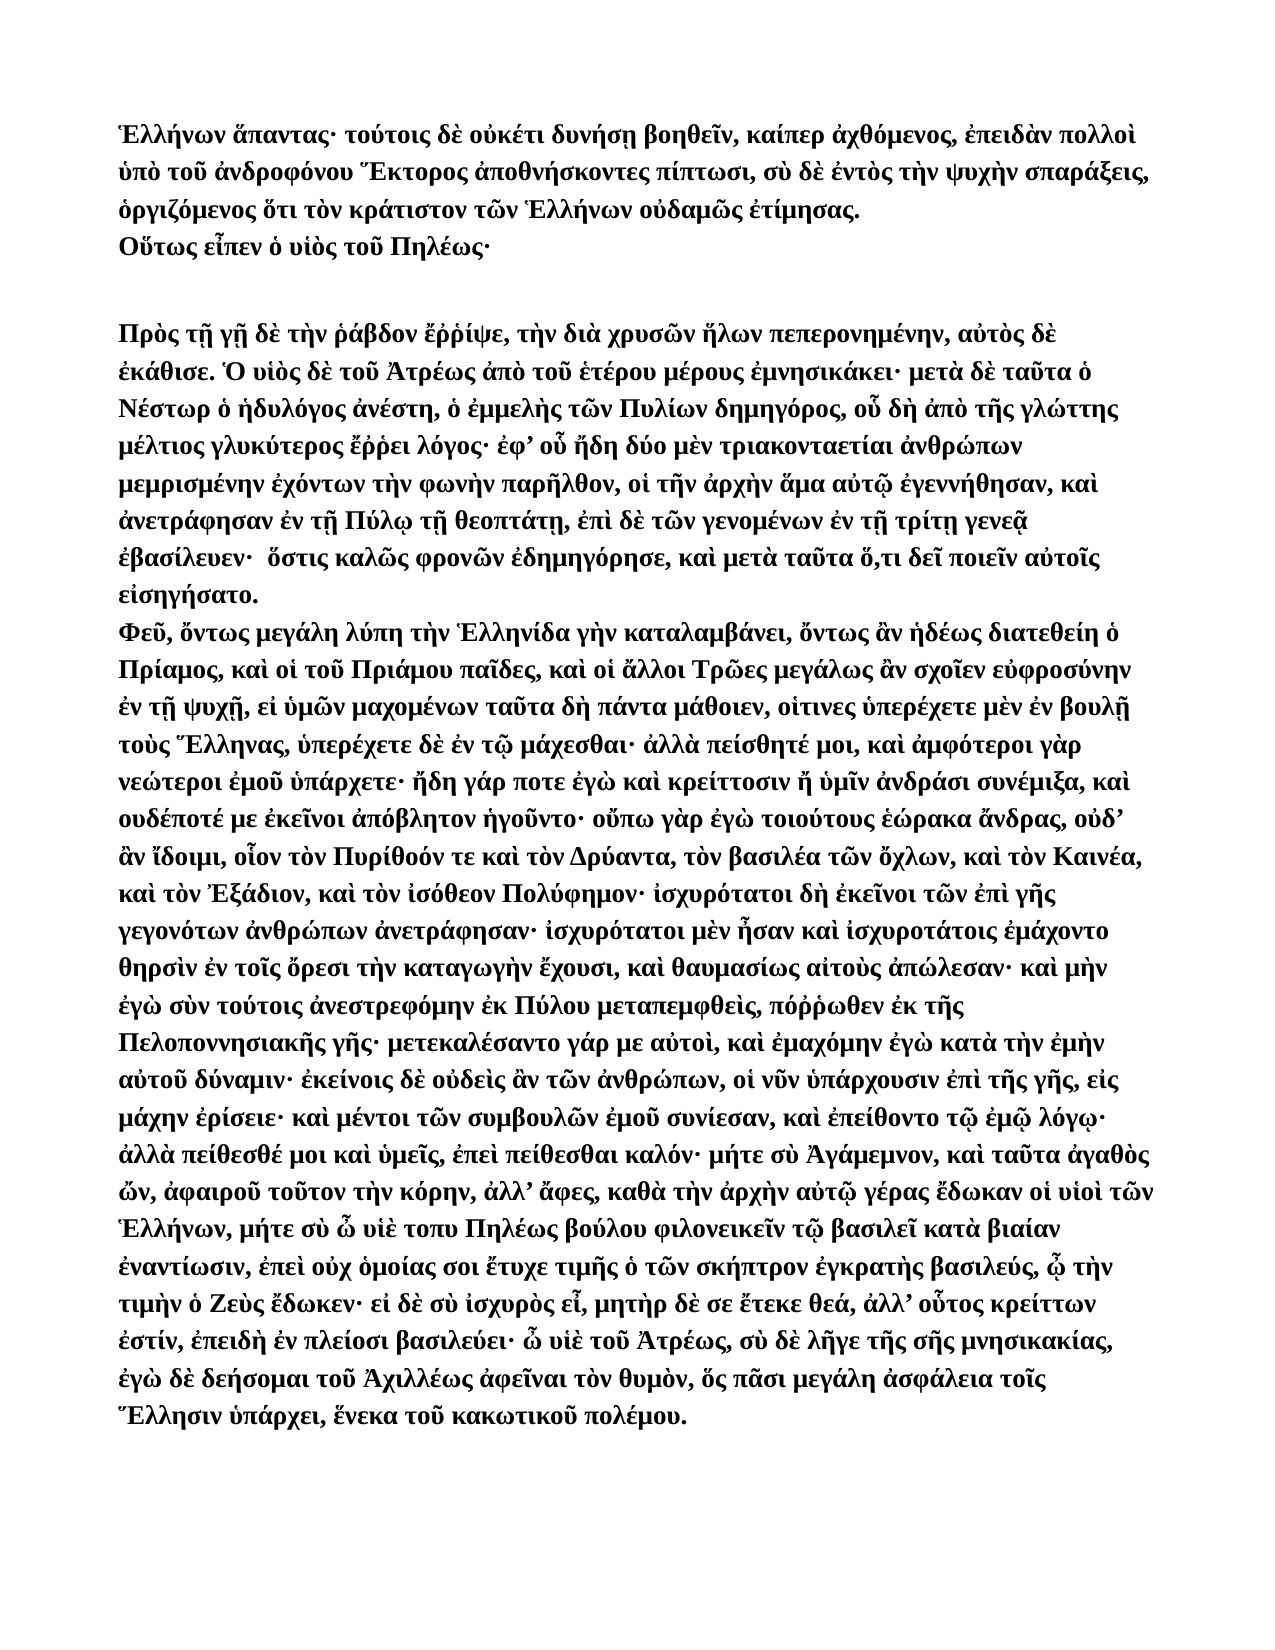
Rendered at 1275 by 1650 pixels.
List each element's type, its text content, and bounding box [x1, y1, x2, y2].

text Ἑλλήνων ἅπαντας· τούτοις δὲ οὐκέτι δυνήσῃ βοηθεῖν, καίπερ ἀχθόμενος, ἐπειδὰν πολλοὶ ὑπὸ τοῦ ἀνδροφόνου Ἕκτορος ἀποθνήσκοντες πίπτωσι, σὺ δὲ ἐντὸς τὴν ψυχὴν σπαράξεις, ὁργιζόμενος ὅτι τὸν κράτιστον τῶν Ἑλλήνων οὐδαμῶς ἐτίμησας. [118, 118, 1157, 224]
text Φεῦ, ὄντως μεγάλη λύπη τὴν Ἑλληνίδα γὴν καταλαμβάνει, ὄντως ἂν ἡδέως διατεθείη ὁ Πρίαμος, καὶ οἱ τοῦ Πριάμου παῖδες, καὶ οἱ ἄλλοι Τρῶες μεγάλως ἂν σχοῖεν εὐφροσύνην ἐν τῇ ψυχῇ, εἰ ὑμῶν μαχομένων ταῦτα δὴ πάντα μάθοιεν, οἱτινες ὑπερέχετε μὲν ἐν βουλῇ τοὺς Ἕλληνας, ὑπερέχετε δὲ ἐν τῷ μάχεσθαι· ἀλλὰ πείσθητέ μοι, καὶ ἀμφότεροι γὰρ νεώτεροι ἐμοῦ ὑπάρχετε· ἤδη γάρ ποτε ἐγὼ καὶ κρείττοσιν ἤ ὑμῖν ἀνδράσι συνέμιξα, καὶ ουδέποτέ με ἐκεῖνοι ἀπόβλητον ἡγοῦντο· οὔπω γὰρ ἐγὼ τοιούτους ἑώρακα ἄνδρας, οὐδ’ ἂν ἴδοιμι, οἷον τὸν Πυρίθοόν τε καὶ τὸν Δρύαντα, τὸν βασιλέα τῶν ὄχλων, καὶ τὸν Καινέα, καὶ τὸν Ἐξάδιον, καὶ τὸν ἰσόθεον Πολύφημον· ἰσχυρότατοι δὴ ἐκεῖνοι τῶν ἐπὶ γῆς γεγονότων ἀνθρώπων ἀνετράφησαν· ἰσχυρότατοι μὲν ἦσαν καὶ ἰσχυροτάτοις ἐμάχοντο θηρσὶν ἐν τοῖς ὄρεσι τὴν καταγωγὴν ἔχουσι, καὶ θαυμασίως αἰτοὺς ἀπώλεσαν· καὶ μὴν ἐγὼ σὺν τούτοις ἀνεστρεφόμην ἐκ Πύλου μεταπεμφθεὶς, πόῤῥωθεν ἐκ τῆς Πελοποννησιακῆς γῆς· μετεκαλέσαντο γάρ με αὐτοὶ, καὶ ἐμαχόμην ἐγὼ κατὰ τὴν ἐμὴν αὐτοῦ δύναμιν· ἐκείνοις δὲ οὐδεὶς ἂν τῶν ἀνθρώπων, οἱ νῦν ὑπάρχουσιν ἐπὶ τῆς γῆς, εἰς μάχην ἐρίσειε· καὶ μέντοι τῶν συμβουλῶν ἐμοῦ συνίεσαν, καὶ ἐπείθοντο τῷ ἐμῷ λόγῳ· ἀλλὰ πείθεσθέ μοι καὶ ὑμεῖς, ἐπεὶ πείθεσθαι καλόν· μήτε σὺ Ἀγάμεμνον, καὶ ταῦτα ἀγαθὸς ὤν, ἀφαιροῦ τοῦτον τὴν κόρην, ἀλλ’ ἄφες, καθὰ τὴν ἀρχὴν αὐτῷ γέρας ἔδωκαν οἱ υἱοὶ τῶν Ἑλλήνων, μήτε σὺ ὦ υἱὲ τοπυ Πηλέως βούλου φιλονεικεῖν τῷ βασιλεῖ κατὰ βιαίαν ἐναντίωσιν, ἐπεὶ οὐχ ὁμοίας σοι ἔτυχε τιμῆς ὁ τῶν σκήπτρον ἐγκρατὴς βασιλεύς, ᾦ τὴν τιμὴν ὁ Ζεὺς ἔδωκεν· εἰ δὲ σὺ ἰσχυρὸς εἶ, μητὴρ δὲ σε ἔτεκε θεά, ἀλλ’ οὗτος κρείττων ἐστίν, ἐπειδὴ ἐν πλείοσι βασιλεύει· ὦ υἱὲ τοῦ Ἀτρέως, σὺ δὲ λῆγε τῆς σῆς μνησικακίας, ἐγὼ δὲ δεήσομαι τοῦ Ἀχιλλέως ἀφεῖναι τὸν θυμὸν, ὅς πᾶσι μεγάλη ἀσφάλεια τοῖς Ἕλλησιν ὑπάρχει, ἕνεκα τοῦ κακωτικοῦ πολέμου. [118, 616, 1157, 1430]
text Πρὸς τῇ γῇ δὲ τὴν ῥάβδον ἔῤῥίψε, τὴν διὰ χρυσῶν ἥλων πεπερονημένην, αὐτὸς δὲ ἐκάθισε. Ὁ υἱὸς δὲ τοῦ Ἀτρέως ἀπὸ τοῦ ἑτέρου μέρους ἐμνησικάκει· μετὰ δὲ ταῦτα ὁ Νέστωρ ὁ ἡδυλόγος ἀνέστη, ὁ ἐμμελὴς τῶν Πυλίων δημηγόρος, οὗ δὴ ἀπὸ τῆς γλώττης μέλτιος γλυκύτερος ἔῤῥει λόγος· ἐφ’ οὗ ἤδη δύο μὲν τριακονταετίαι ἀνθρώπων μεμρισμένην ἐχόντων τὴν φωνὴν παρῆλθον, οἱ τῆν ἀρχὴν ἅμα αὐτῷ ἐγεννήθησαν, καὶ ἀνετράφησαν ἐν τῇ Πύλῳ τῇ θεοπτάτῃ, ἐπὶ δὲ τῶν γενομένων ἐν τῇ τρίτῃ γενεᾷ ἐβασίλευεν· ὅστις καλῶς φρονῶν ἐδημηγόρησε, καὶ μετὰ ταῦτα ὅ,τι δεῖ ποιεῖν αὐτοῖς εἰσηγήσατο. [118, 318, 1157, 610]
text Οὕτως εἶπεν ὁ υἱὸς τοῦ Πηλέως· [118, 230, 1157, 261]
